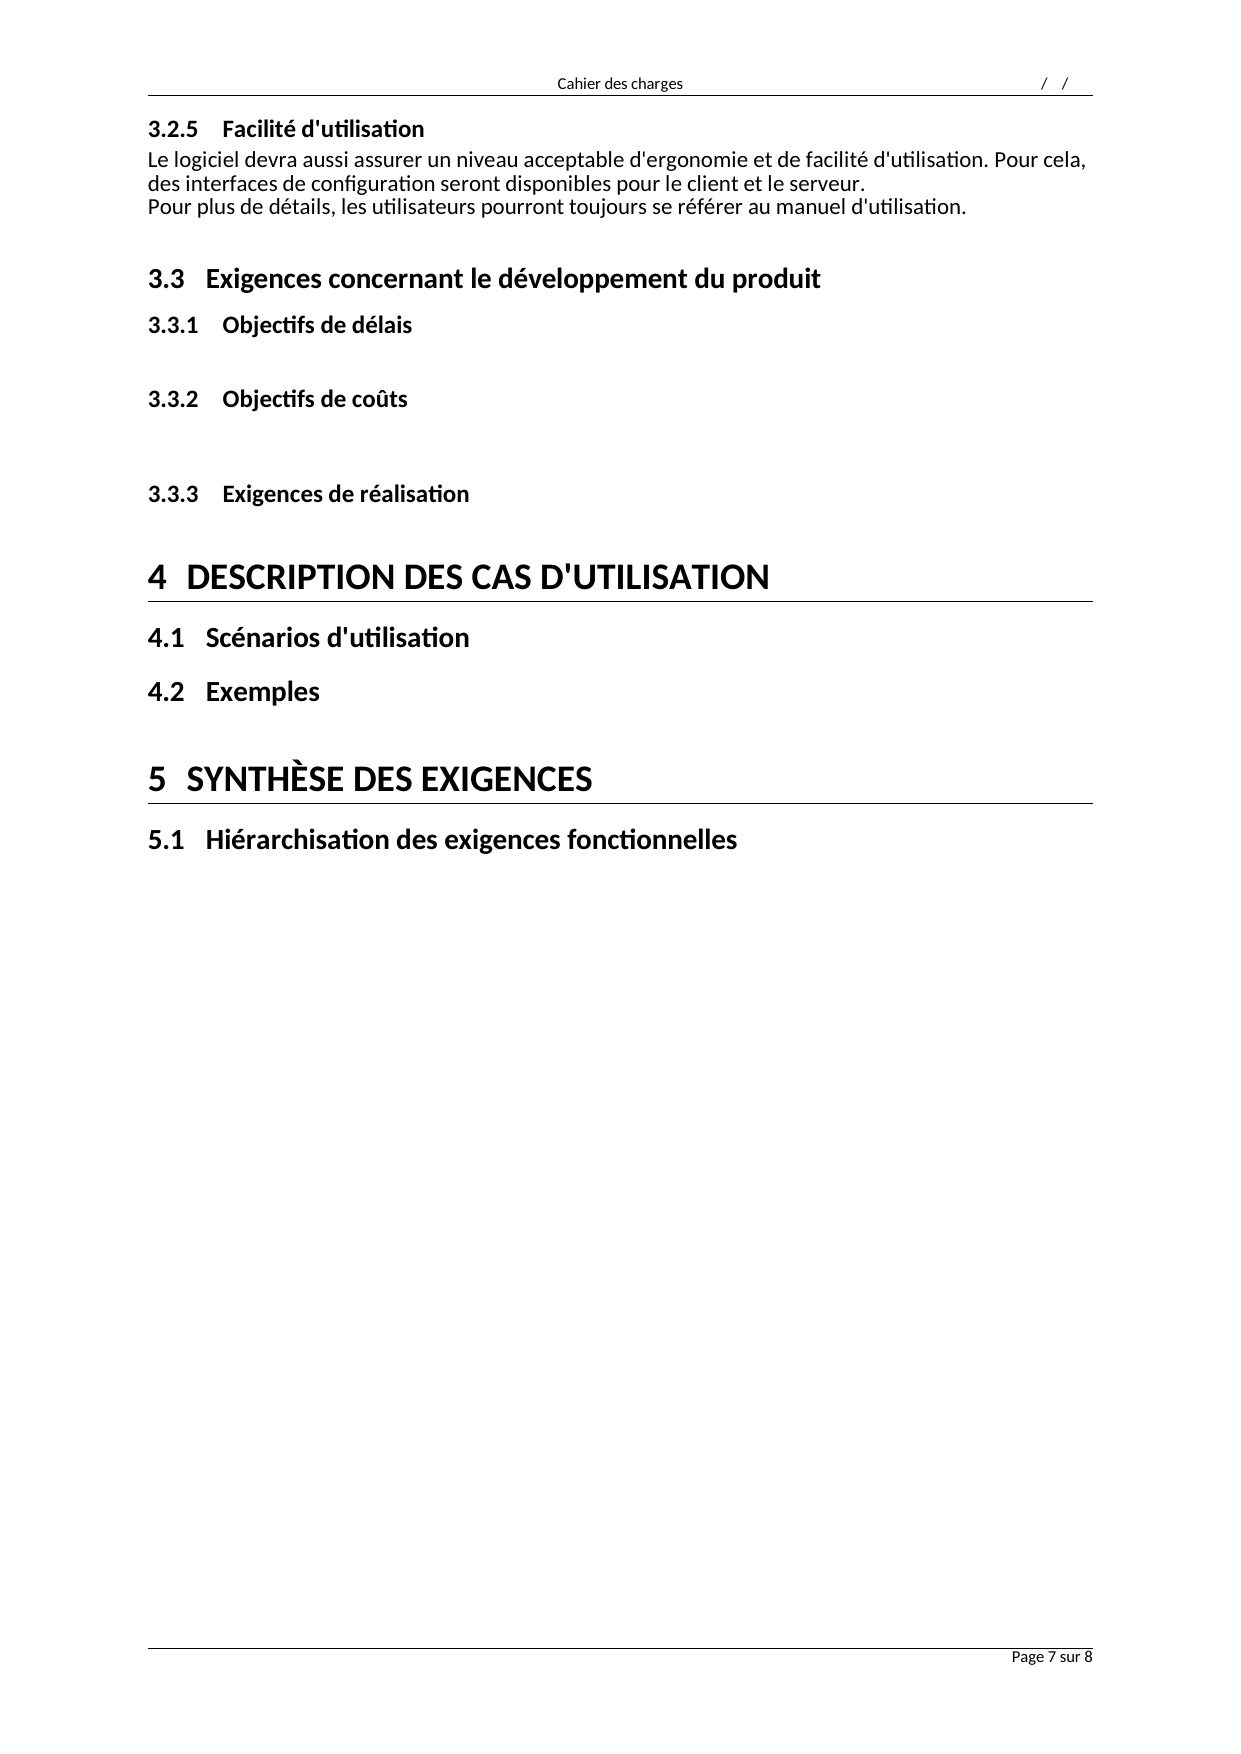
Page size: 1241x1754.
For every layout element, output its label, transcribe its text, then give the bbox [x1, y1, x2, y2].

subtitle Exigences de réalisation [148, 483, 1093, 509]
subtitle Exemples [148, 679, 1093, 709]
subtitle Facilité d'utilisation [148, 118, 1093, 144]
subtitle Scénarios d'utilisation [148, 626, 1093, 655]
subtitle Hiérarchisation des exigences fonctionnelles [148, 828, 1093, 857]
subtitle Exigences concernant le développement du produit [148, 266, 1093, 296]
subtitle Synthèse des Exigences [148, 764, 1093, 803]
text Pour plus de détails, les utilisateurs pourront toujours se référer au manuel d'utilisation. [148, 197, 1093, 221]
subtitle Objectifs de coûts [148, 388, 1093, 413]
text Le logiciel devra aussi assurer un niveau acceptable d'ergonomie et de facilité d'utilisation. Pour cela, des interfaces de configuration seront disponibles pour le client et le serveur. [148, 150, 1093, 197]
subtitle Objectifs de délais [148, 314, 1093, 340]
subtitle Description des cas d'utilisation [148, 562, 1093, 601]
